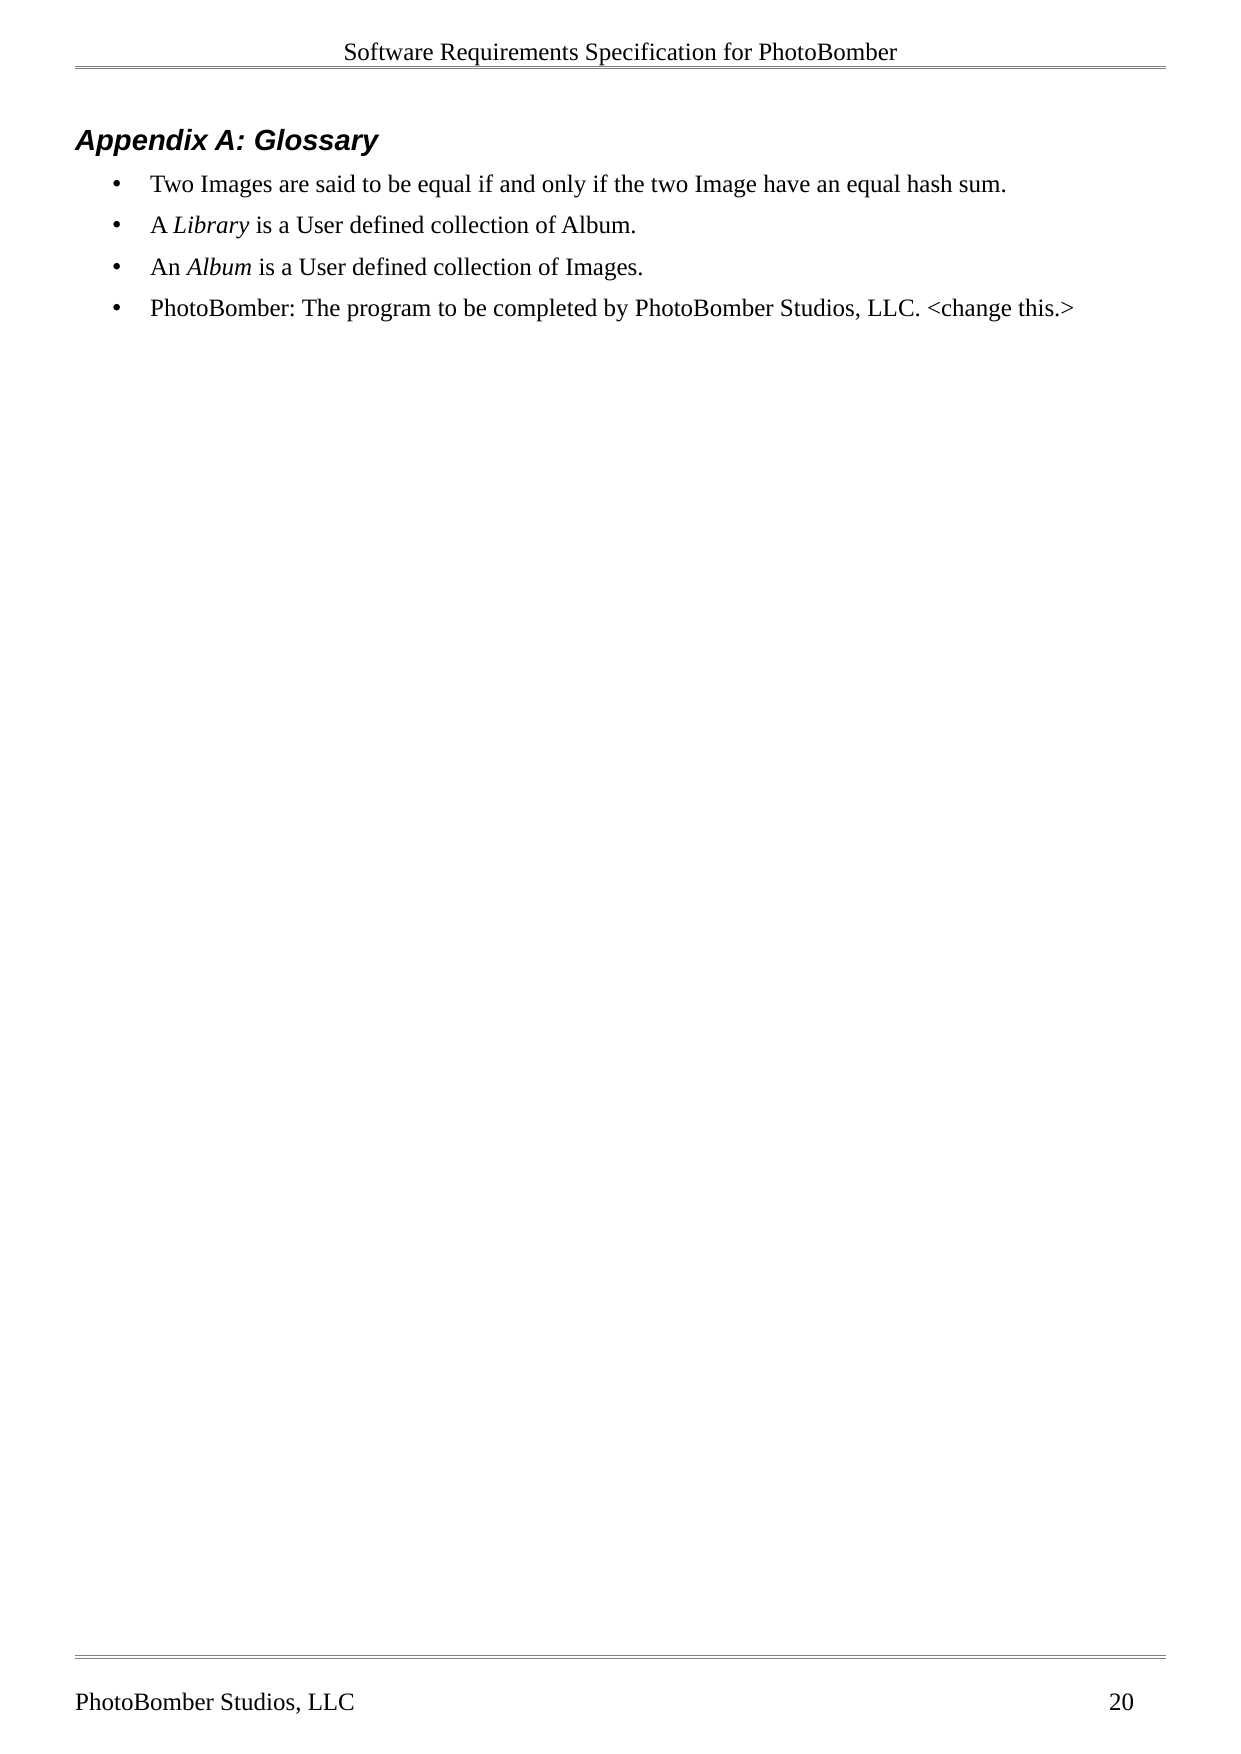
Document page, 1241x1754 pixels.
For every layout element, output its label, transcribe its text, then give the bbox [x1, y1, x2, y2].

list A Library is a User defined collection of Album. [112, 210, 1166, 239]
subtitle Appendix A: Glossary [75, 123, 1166, 157]
list An Album is a User defined collection of Images. [112, 252, 1166, 280]
list Two Images are said to be equal if and only if the two Image have an equal hash sum. [112, 169, 1166, 198]
list PhotoBomber: The program to be completed by PhotoBomber Studios, LLC. <change this.> [112, 293, 1166, 322]
